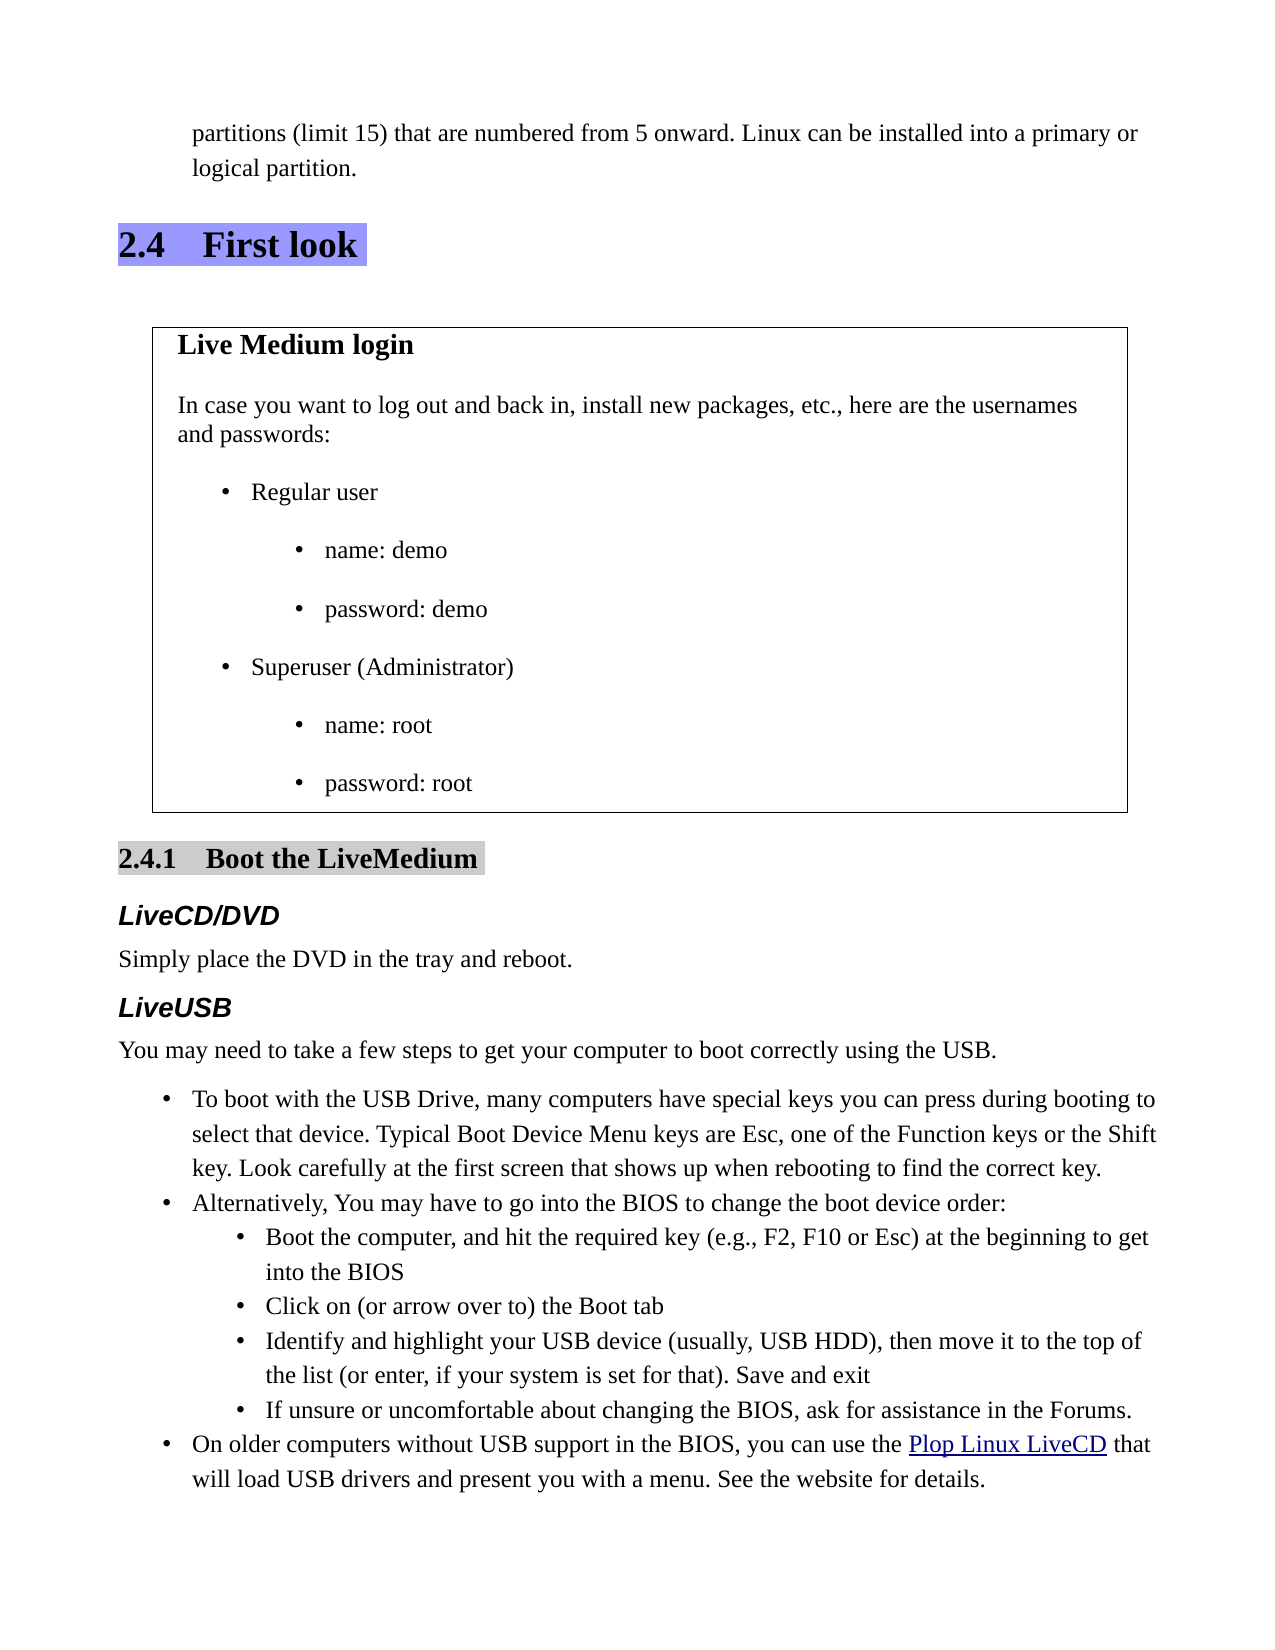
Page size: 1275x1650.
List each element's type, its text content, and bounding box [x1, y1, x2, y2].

list password: demo [295, 594, 1098, 622]
subtitle LiveUSB [118, 991, 1157, 1023]
list Identify and highlight your USB device (usually, USB HDD), then move it to the top of the list (or enter, if your system is set for that). Save and exit [236, 1326, 1157, 1389]
list partitions (limit 15) that are numbered from 5 onward. Linux can be installed into a primary or logical partition. [162, 118, 1157, 181]
list Superuser (Administrator) [221, 652, 1098, 681]
subtitle LiveCD/DVD [118, 900, 1157, 932]
list name: root [295, 710, 1098, 739]
list If unsure or uncomfortable about changing the BIOS, ask for assistance in the Forums. [236, 1395, 1157, 1423]
list name: demo [295, 535, 1098, 564]
text Simply place the DVD in the tray and reboot. [118, 944, 1157, 973]
text You may need to take a few steps to get your computer to boot correctly using the USB. [118, 1035, 1157, 1064]
list Click on (or arrow over to) the Boot tab [236, 1291, 1157, 1320]
list On older computers without USB support in the BIOS, you can use the Plop Linux LiveCD that will load USB drivers and present you with a menu. See the website for details. [162, 1429, 1157, 1492]
list Boot the computer, and hit the required key (e.g., F2, F10 or Esc) at the beginning to get into the BIOS [236, 1222, 1157, 1286]
text In case you want to log out and back in, install new packages, etc., here are the usernames and passwords: [177, 390, 1098, 448]
list password: root [295, 768, 1098, 797]
text Live Medium login [177, 328, 1098, 361]
subtitle 2.4 First look [118, 222, 1157, 266]
list Alternatively, You may have to go into the BIOS to change the boot device order: [162, 1188, 1157, 1217]
list Regular user [221, 477, 1098, 506]
subtitle 2.4.1 Boot the LiveMedium [485, 841, 1157, 875]
list To boot with the USB Drive, many computers have special keys you can press during booting to select that device. Typical Boot Device Menu keys are Esc, one of the Function keys or the Shift key. Look carefully at the first screen that shows up when rebooting to find the correct key. [162, 1084, 1157, 1182]
